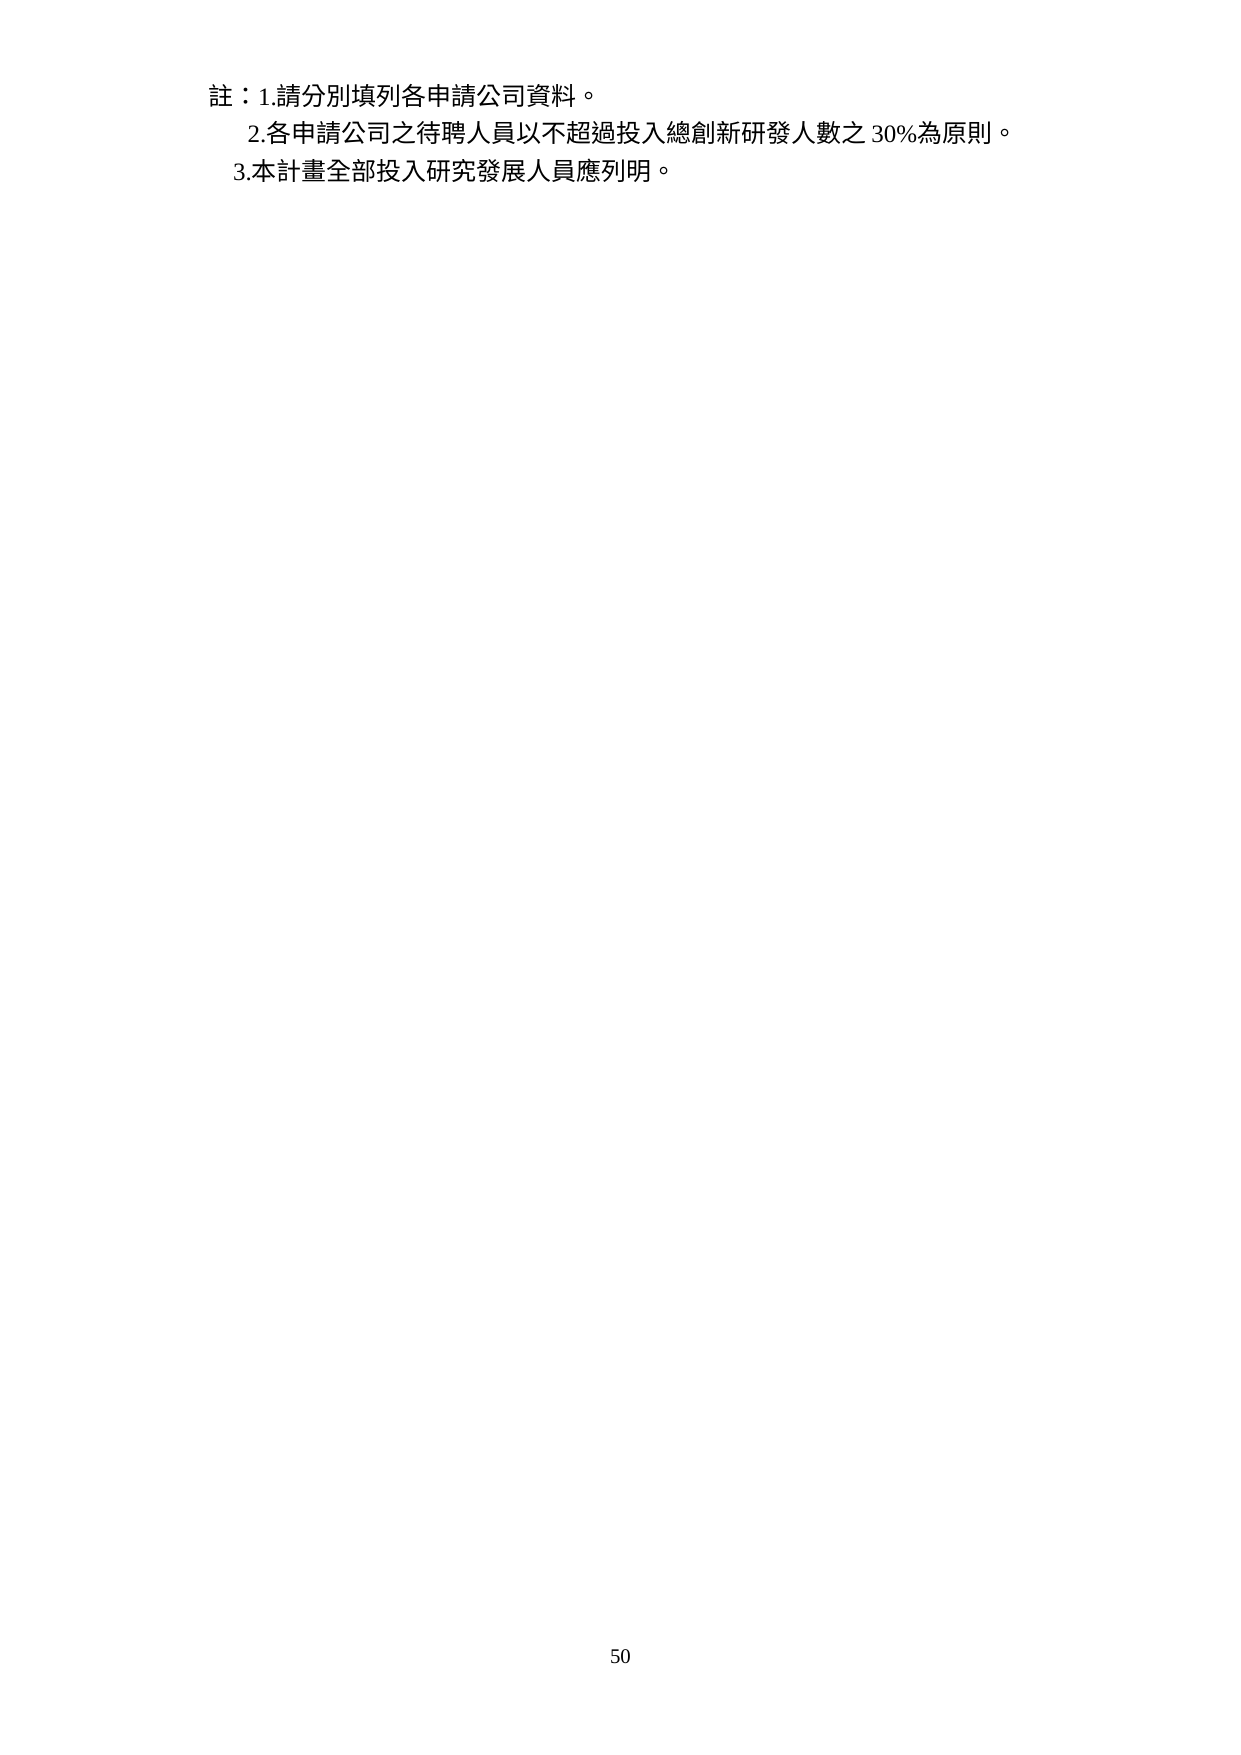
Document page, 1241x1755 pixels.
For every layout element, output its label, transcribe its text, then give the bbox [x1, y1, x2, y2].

text 註：1.請分別填列各申請公司資料。 [208, 75, 1107, 112]
text 2.各申請公司之待聘人員以不超過投入總創新研發人數之30%為原則。 [241, 112, 1107, 150]
text 3.本計畫全部投入研究發展人員應列明。 [208, 150, 1107, 187]
